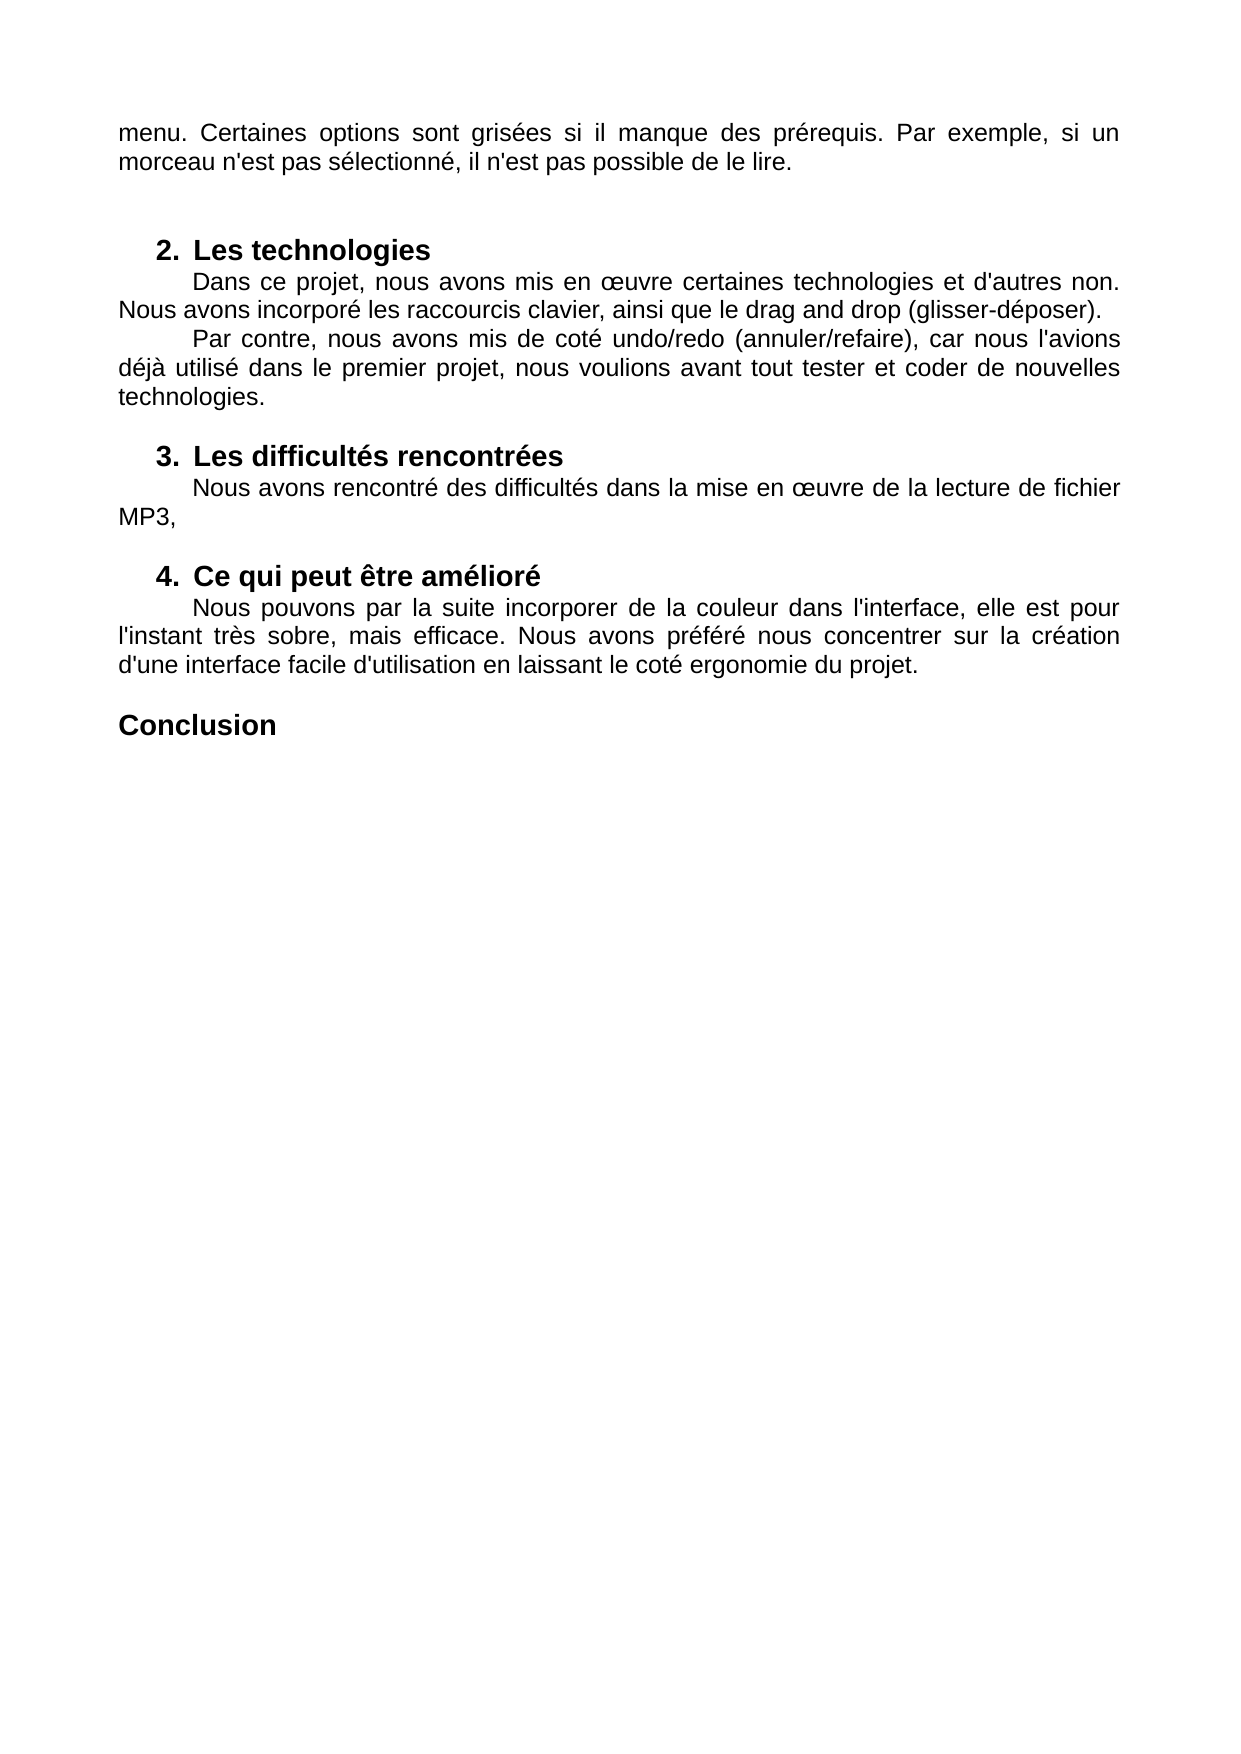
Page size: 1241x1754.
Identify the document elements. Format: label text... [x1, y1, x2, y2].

text Nous pouvons par la suite incorporer de la couleur dans l'interface, elle est pour l'instant très sobre, mais efficace. Nous avons préféré nous concentrer sur la création d'une interface facile d'utilisation en laissant le coté ergonomie du projet. [118, 592, 1122, 679]
text Dans ce projet, nous avons mis en œuvre certaines technologies et d'autres non. Nous avons incorporé les raccourcis clavier, ainsi que le drag and drop (glisser-déposer). [118, 267, 1122, 324]
list Les difficultés rencontrées [156, 439, 1122, 473]
list Ce qui peut être amélioré [156, 559, 1122, 592]
list Les technologies [156, 233, 1122, 267]
text Nous avons rencontré des difficultés dans la mise en œuvre de la lecture de fichier MP3, [118, 473, 1122, 530]
text menu. Certaines options sont grisées si il manque des prérequis. Par exemple, si un morceau n'est pas sélectionné, il n'est pas possible de le lire. [118, 118, 1122, 176]
text Conclusion [118, 707, 1122, 741]
text Par contre, nous avons mis de coté undo/redo (annuler/refaire), car nous l'avions déjà utilisé dans le premier projet, nous voulions avant tout tester et coder de nouvelles technologies. [118, 324, 1122, 410]
